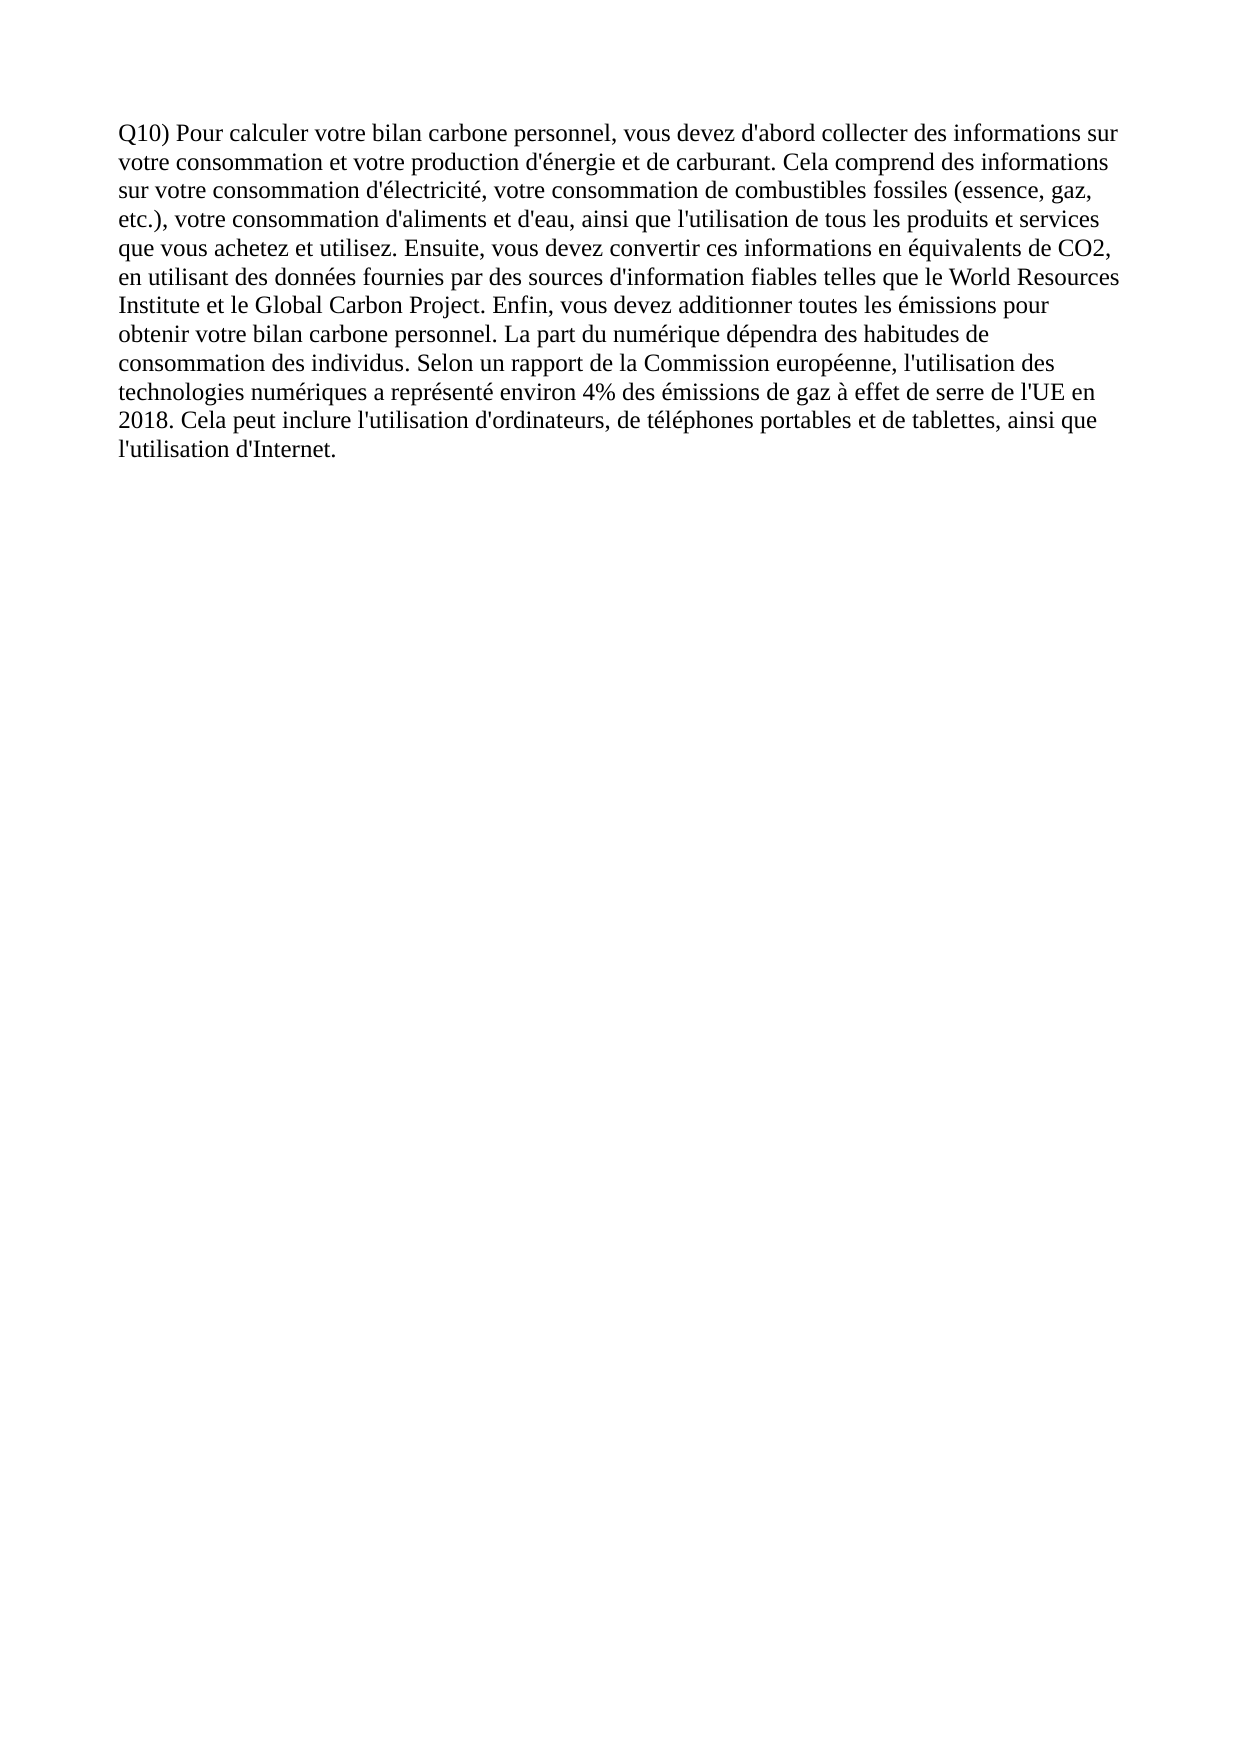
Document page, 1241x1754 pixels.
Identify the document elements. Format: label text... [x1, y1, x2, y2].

text Q10) Pour calculer votre bilan carbone personnel, vous devez d'abord collecter des informations sur votre consommation et votre production d'énergie et de carburant. Cela comprend des informations sur votre consommation d'électricité, votre consommation de combustibles fossiles (essence, gaz, etc.), votre consommation d'aliments et d'eau, ainsi que l'utilisation de tous les produits et services que vous achetez et utilisez. Ensuite, vous devez convertir ces informations en équivalents de CO2, en utilisant des données fournies par des sources d'information fiables telles que le World Resources Institute et le Global Carbon Project. Enfin, vous devez additionner toutes les émissions pour obtenir votre bilan carbone personnel. La part du numérique dépendra des habitudes de consommation des individus. Selon un rapport de la Commission européenne, l'utilisation des technologies numériques a représenté environ 4% des émissions de gaz à effet de serre de l'UE en 2018. Cela peut inclure l'utilisation d'ordinateurs, de téléphones portables et de tablettes, ainsi que l'utilisation d'Internet. [118, 118, 1122, 463]
